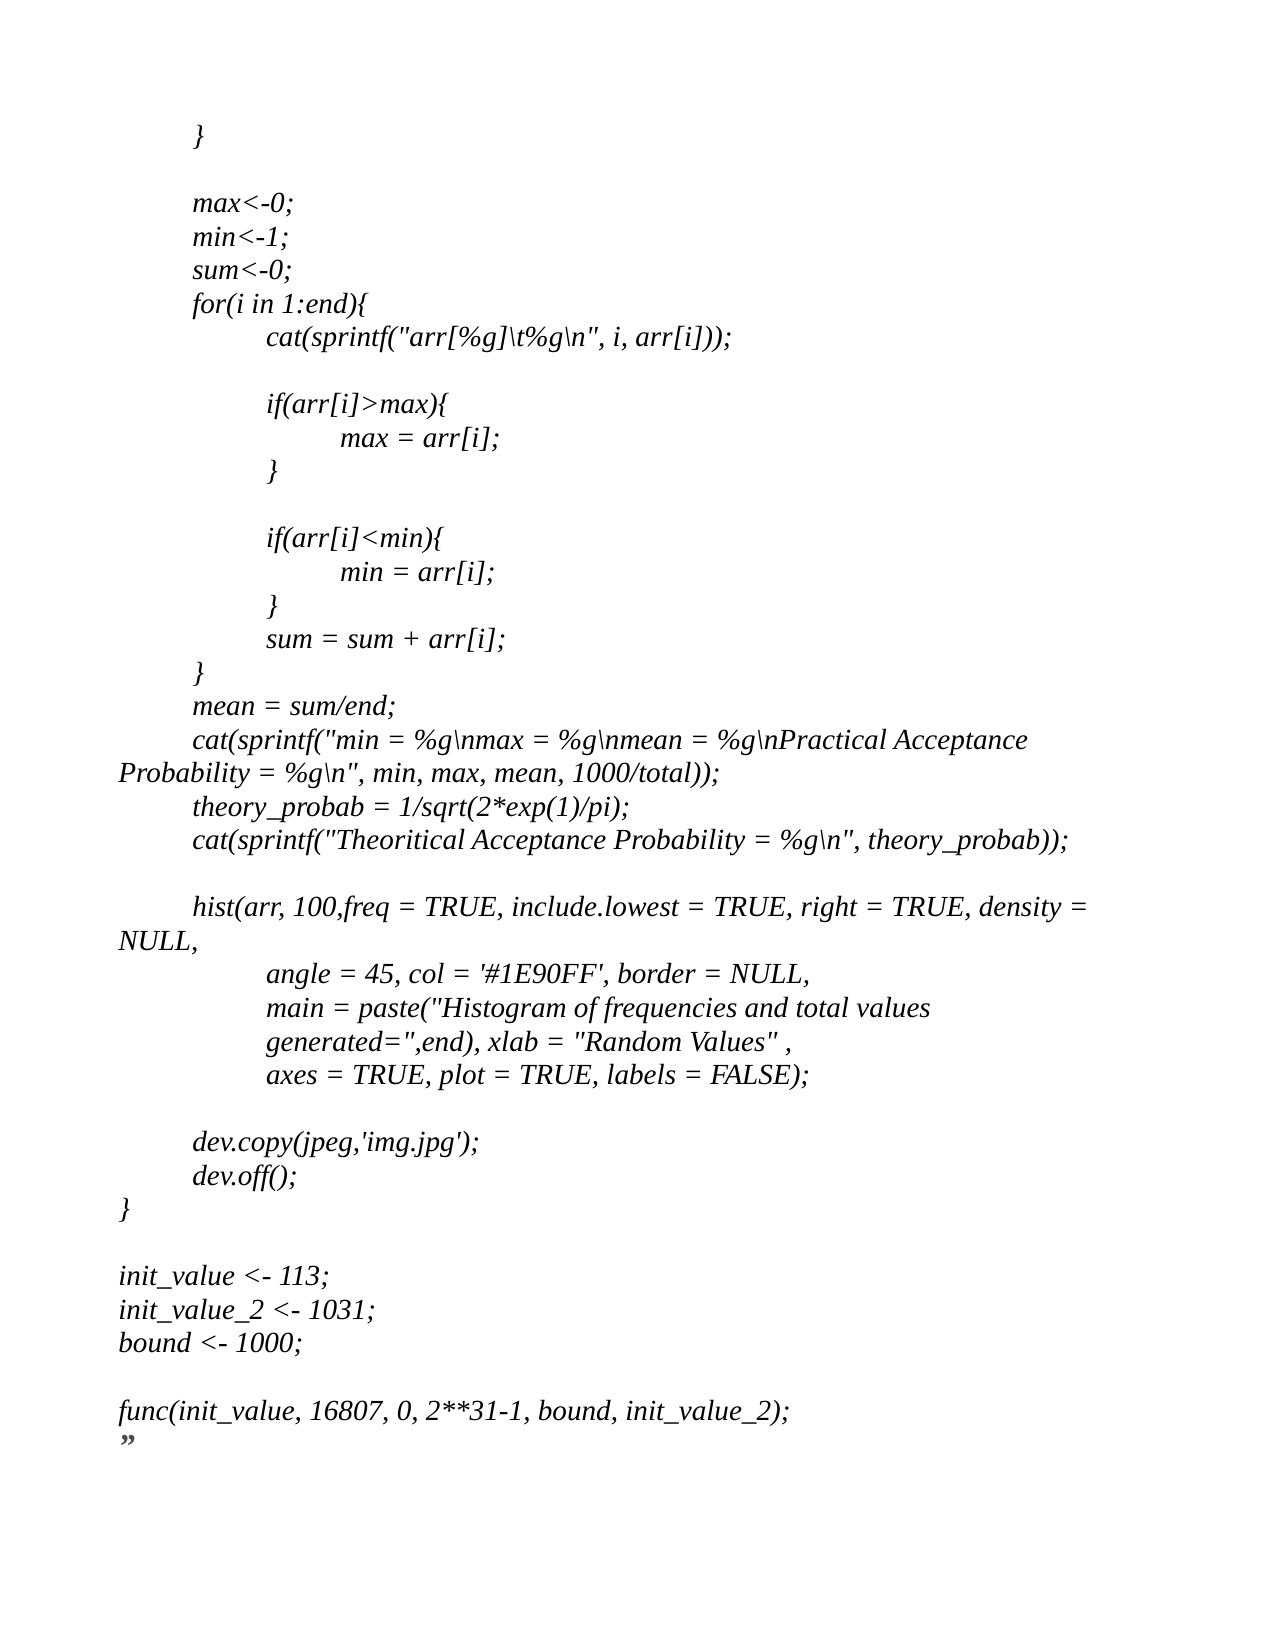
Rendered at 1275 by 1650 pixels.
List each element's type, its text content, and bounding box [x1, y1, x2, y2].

text mean = sum/end; [118, 688, 1157, 722]
text cat(sprintf("min = %g\nmax = %g\nmean = %g\nPractical Acceptance Probability = %g\n", min, max, mean, 1000/total)); [118, 722, 1157, 789]
text if(arr[i]<min){ [118, 521, 1157, 554]
text theory_probab = 1/sqrt(2*exp(1)/pi); [118, 789, 1157, 822]
text angle = 45, col = '#1E90FF', border = NULL, [118, 957, 1157, 990]
text init_value_2 <- 1031; [118, 1292, 1157, 1326]
text generated=",end), xlab = "Random Values" , [118, 1024, 1157, 1057]
text dev.off(); [118, 1158, 1157, 1191]
text cat(sprintf("Theoritical Acceptance Probability = %g\n", theory_probab)); [118, 822, 1157, 856]
text } [118, 453, 1157, 487]
text } [118, 118, 1157, 152]
text if(arr[i]>max){ [118, 386, 1157, 420]
text hist(arr, 100,freq = TRUE, include.lowest = TRUE, right = TRUE, density = NULL, [118, 889, 1157, 957]
text min<-1; [118, 219, 1157, 252]
text cat(sprintf("arr[%g]\t%g\n", i, arr[i])); [118, 319, 1157, 353]
text init_value <- 113; [118, 1258, 1157, 1292]
text for(i in 1:end){ [118, 286, 1157, 319]
text bound <- 1000; [118, 1326, 1157, 1359]
text min = arr[i]; [118, 554, 1157, 588]
text max<-0; [118, 185, 1157, 219]
text dev.copy(jpeg,'img.jpg'); [118, 1124, 1157, 1158]
text } [118, 1191, 1157, 1225]
text } [118, 655, 1157, 688]
text } [118, 588, 1157, 621]
text axes = TRUE, plot = TRUE, labels = FALSE); [118, 1057, 1157, 1091]
text max = arr[i]; [118, 420, 1157, 453]
text sum = sum + arr[i]; [118, 621, 1157, 655]
text sum<-0; [118, 252, 1157, 286]
text func(init_value, 16807, 0, 2**31-1, bound, init_value_2); [118, 1393, 1157, 1426]
text ” [118, 1426, 1157, 1464]
text main = paste("Histogram of frequencies and total values [118, 990, 1157, 1024]
